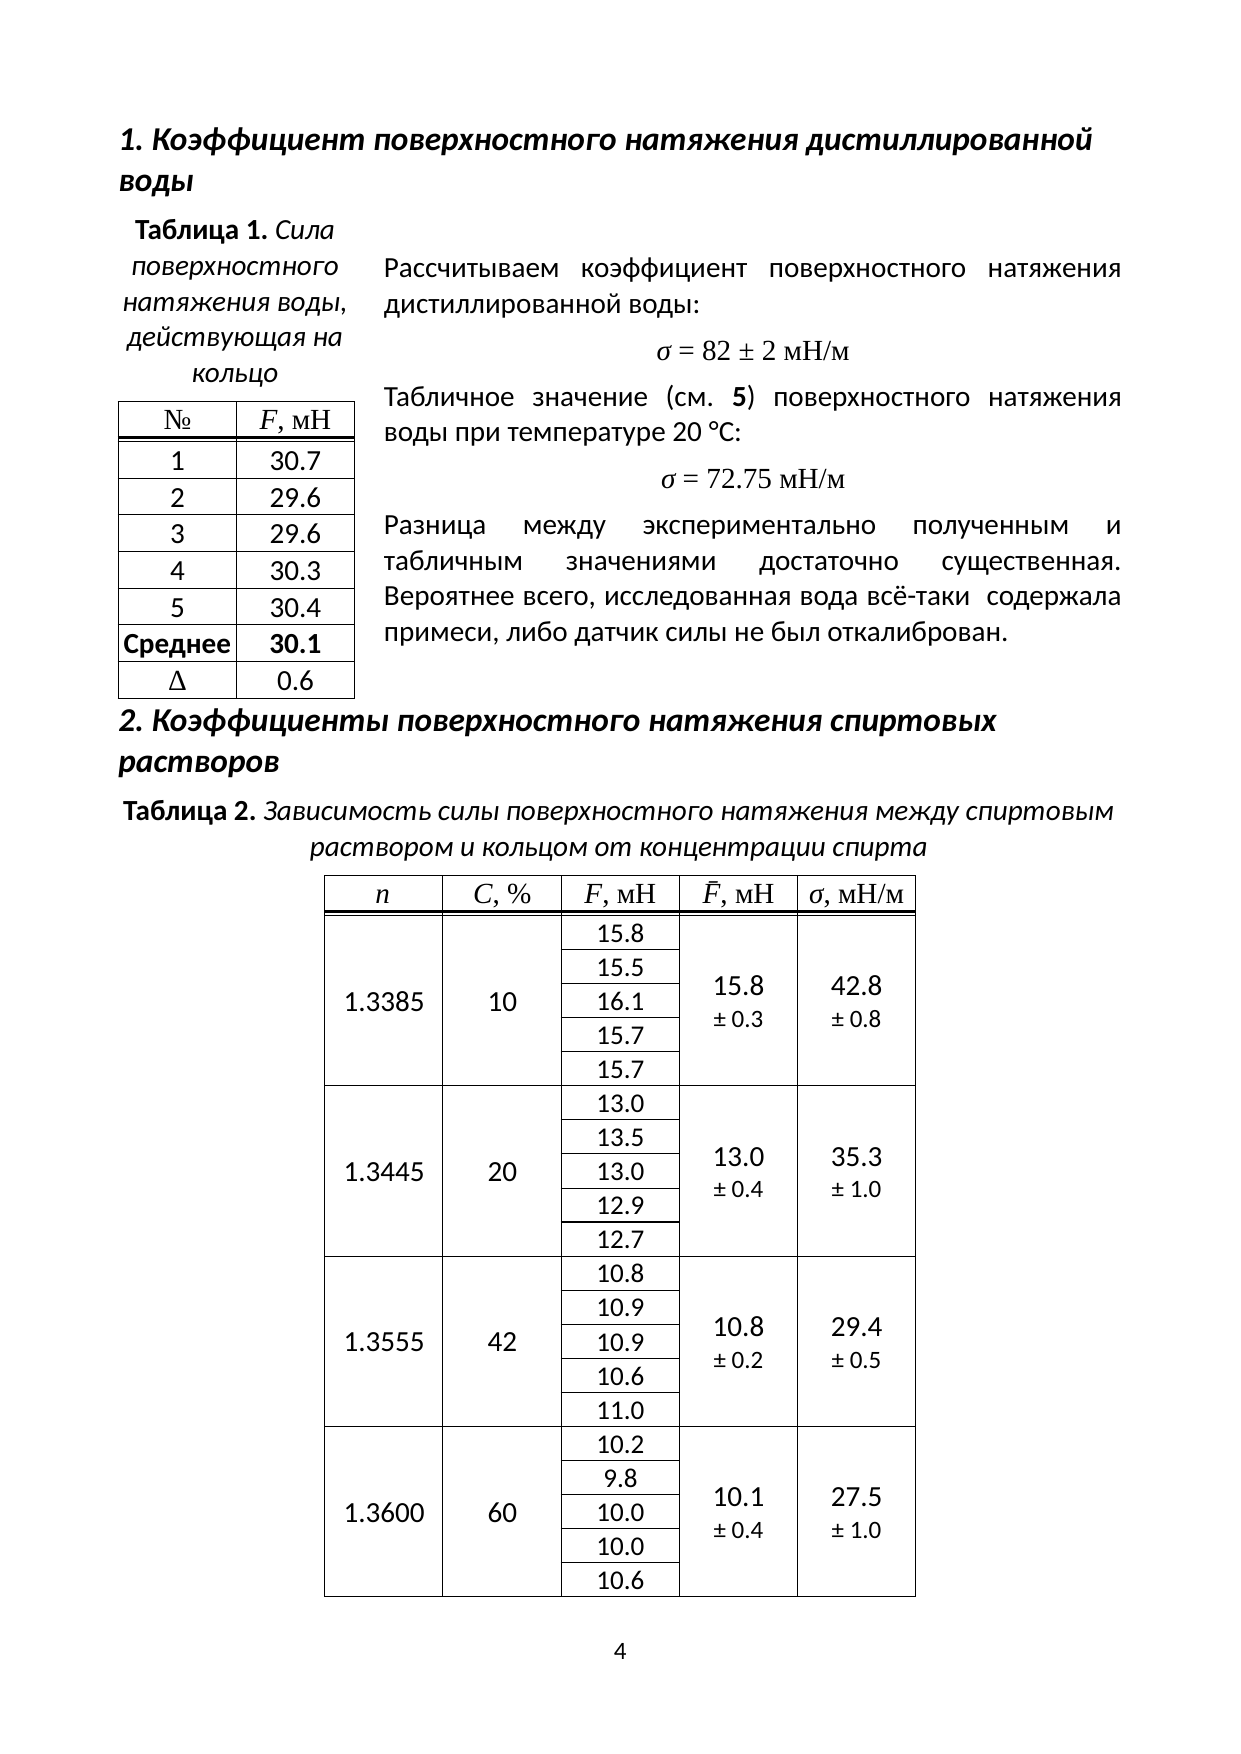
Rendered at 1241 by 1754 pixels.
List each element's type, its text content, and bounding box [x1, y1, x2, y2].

table_cell 16.1 [562, 984, 679, 1017]
table_cell 35.3 ± 1.0 [798, 1086, 915, 1256]
table_cell 27.5 ± 1.0 [798, 1427, 915, 1596]
table_cell 30.4 [237, 589, 354, 624]
table_header σ, мН/м [798, 876, 915, 910]
table_cell Среднее [119, 625, 236, 661]
table_header Таблица 1. Сила поверхностного натяжения воды, действующая на кольцо [118, 211, 354, 401]
table_cell 30.7 [237, 442, 354, 478]
table_cell 11.0 [562, 1393, 679, 1426]
table_cell 10.9 [562, 1325, 679, 1358]
table_header n [325, 876, 442, 910]
table_cell 1.3445 [325, 1086, 442, 1256]
table_cell 29.6 [237, 515, 354, 551]
table_cell ∆ [119, 662, 236, 698]
table_cell 20 [443, 1086, 561, 1256]
table_cell 9.8 [562, 1461, 679, 1494]
table_cell 5 [119, 589, 236, 624]
table_cell 29.4 ± 0.5 [798, 1257, 915, 1426]
table_cell 15.7 [562, 1018, 679, 1051]
table_cell 42.8 ± 0.8 [798, 916, 915, 1085]
table_header № [119, 402, 236, 436]
table_cell 13.0 [562, 1154, 679, 1187]
table_cell 29.6 [237, 479, 354, 514]
table_header C, % [443, 876, 561, 910]
table_cell 42 [443, 1257, 561, 1426]
table_cell 10.9 [562, 1291, 679, 1324]
table_cell 60 [443, 1427, 561, 1596]
table_cell 12.7 [562, 1223, 679, 1256]
table_cell 10.2 [562, 1427, 679, 1460]
table_header F̄, мН [680, 876, 797, 910]
subtitle Коэффициент поверхностного натяжения дистиллированной воды [118, 118, 1122, 199]
table_cell 15.5 [562, 950, 679, 983]
table_cell 10.8 [562, 1257, 679, 1289]
text Таблица 2. Зависимость силы поверхностного натяжения между спиртовым раствором и кольцом от концентрации спирта [118, 792, 1122, 863]
table_cell 10.1 ± 0.4 [680, 1427, 797, 1596]
table_cell 13.0 [562, 1086, 679, 1119]
table_cell 2 [119, 479, 236, 514]
table_cell 30.1 [237, 625, 354, 661]
table_header F, мН [237, 402, 354, 436]
table_cell 15.8 ± 0.3 [680, 916, 797, 1085]
table_cell 10.0 [562, 1495, 679, 1528]
table_cell 3 [119, 515, 236, 551]
table_cell 12.9 [562, 1189, 679, 1221]
table_header Рассчитываем коэффициент поверхностного натяжения дистиллированной воды: σ = 82 ± 2 мН/м Табличное значение (см. Таблица 5) поверхностного натяжения воды при температуре 20 °C: σ = 72.75 мН/м Разница между экспериментально полученным и табличным значениями достаточно существенная. Вероятнее всего, исследованная вода всё-таки содержала примеси, либо датчик силы не был откалиброван. [354, 211, 1122, 699]
table_cell 1.3555 [325, 1257, 442, 1426]
table_cell 10.0 [562, 1529, 679, 1562]
table_cell 13.5 [562, 1120, 679, 1153]
subtitle Коэффициенты поверхностного натяжения спиртовых растворов [118, 699, 1122, 780]
table_header F, мН [562, 876, 679, 910]
table_cell 1.3385 [325, 916, 442, 1085]
table_cell 15.7 [562, 1052, 679, 1085]
table_cell 13.0 ± 0.4 [680, 1086, 797, 1256]
table_cell 30.3 [237, 552, 354, 588]
table_cell 10.8 ± 0.2 [680, 1257, 797, 1426]
table_cell 0.6 [237, 662, 354, 698]
table_cell 1.3600 [325, 1427, 442, 1596]
table_cell 4 [119, 552, 236, 588]
table_cell 1 [119, 442, 236, 478]
table_cell 10 [443, 916, 561, 1085]
table_cell 10.6 [562, 1359, 679, 1392]
table_cell 10.6 [562, 1563, 679, 1596]
table_cell 15.8 [562, 916, 679, 949]
